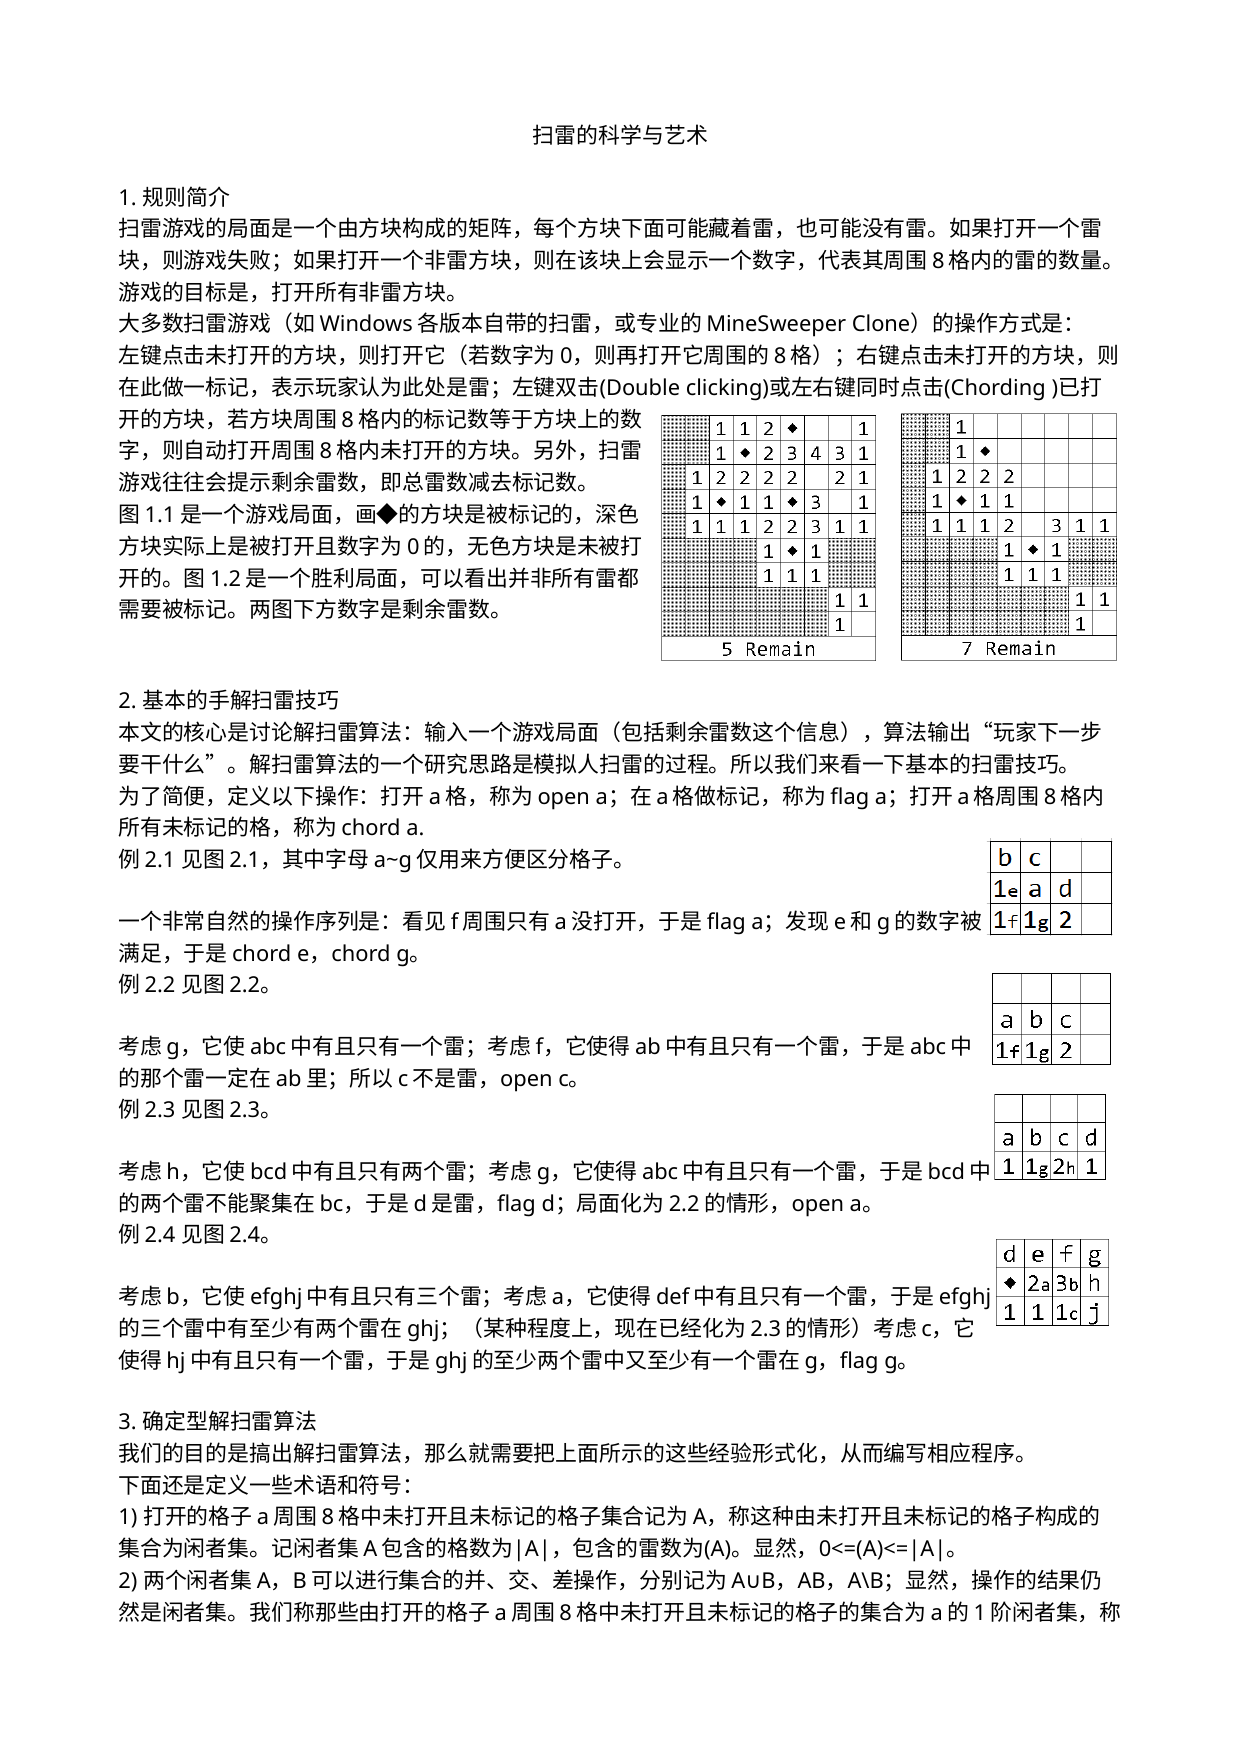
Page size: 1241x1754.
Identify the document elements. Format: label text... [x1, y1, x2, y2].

text [1107, 1092, 1122, 1124]
text 考虑h，它使bcd中有且只有两个雷；考虑g，它使得abc中有且只有一个雷，于是bcd中的两个雷不能聚集在bc，于是d是雷，flag d；局面化为2.2的情形，open a。 [118, 1154, 1122, 1217]
text 例2.4 见图2.4。 [118, 1217, 1122, 1249]
picture [991, 1092, 1107, 1182]
text 扫雷的科学与艺术 [118, 118, 1122, 150]
text 扫雷游戏的局面是一个由方块构成的矩阵，每个方块下面可能藏着雷，也可能没有雷。如果打开一个雷块，则游戏失败；如果打开一个非雷方块，则在该块上会显示一个数字，代表其周围8格内的雷的数量。游戏的目标是，打开所有非雷方块。 [118, 211, 1122, 306]
text 2) 两个闲者集A，B可以进行集合的并、交、差操作，分别记为A∪B，AB，A\B；显然，操作的结果仍然是闲者集。我们称那些由打开的格子a周围8格中未打开且未标记的格子的集合为a的1阶闲者集，称 [118, 1563, 1122, 1626]
text 图1.1是一个游戏局面，画◆的方块是被标记的，深色方块实际上是被打开且数字为0的，无色方块是未被打开的。图1.2是一个胜利局面，可以看出并非所有雷都需要被标记。两图下方数字是剩余雷数。 [118, 497, 660, 624]
text 1. 规则简介 [118, 179, 1122, 211]
text 例2.3 见图2.3。 [118, 1092, 991, 1124]
text 我们的目的是搞出解扫雷算法，那么就需要把上面所示的这些经验形式化，从而编写相应程序。 [118, 1436, 1122, 1468]
text 左键点击未打开的方块，则打开它（若数字为0，则再打开它周围的8格）；右键点击未打开的方块，则在此做一标记，表示玩家认为此处是雷；左键双击(Double clicking)或左右键同时点击(Chording )已打开的方块，若方块周围8格内的标记数等于方块上的数字，则自动打开周围8格内未打开的方块。另外，扫雷游戏往往会提示剩余雷数，即总雷数减去标记数。 [118, 338, 1122, 497]
text 例2.1 见图2.1，其中字母a~g仅用来方便区分格子。 [118, 842, 986, 874]
text 2. 基本的手解扫雷技巧 [118, 683, 1122, 715]
picture [660, 413, 877, 662]
text [877, 497, 899, 624]
text 大多数扫雷游戏（如Windows各版本自带的扫雷，或专业的MineSweeper Clone）的操作方式是： [118, 306, 1122, 338]
text 考虑g，它使abc中有且只有一个雷；考虑f，它使得ab中有且只有一个雷，于是abc中的那个雷一定在ab里；所以c不是雷，open c。 [118, 1029, 1122, 1092]
picture [993, 1236, 1112, 1328]
text 一个非常自然的操作序列是：看见f周围只有a没打开，于是flag a；发现e和g的数字被满足，于是chord e，chord g。 [118, 904, 1122, 967]
text 3. 确定型解扫雷算法 [118, 1404, 1122, 1436]
text 考虑b，它使efghj中有且只有三个雷；考虑a，它使得def中有且只有一个雷，于是efghj的三个雷中有至少有两个雷在ghj；（某种程度上，现在已经化为2.3的情形）考虑c，它使得hj中有且只有一个雷，于是ghj的至少两个雷中又至少有一个雷在g，flag g。 [118, 1279, 1122, 1374]
picture [990, 971, 1112, 1067]
text 下面还是定义一些术语和符号： [118, 1468, 1122, 1499]
text 为了简便，定义以下操作：打开a格，称为open a；在a格做标记，称为flag a；打开a格周围8格内所有未标记的格，称为chord a. [118, 779, 1122, 842]
text 1) 打开的格子a周围8格中未打开且未标记的格子集合记为A，称这种由未打开且未标记的格子构成的集合为闲者集。记闲者集A包含的格数为|A|，包含的雷数为(A)。显然，0<=(A)<=|A|。 [118, 1499, 1122, 1563]
picture [899, 412, 1118, 662]
text 例2.2 见图2.2。 [118, 967, 1122, 999]
text 本文的核心是讨论解扫雷算法：输入一个游戏局面（包括剩余雷数这个信息），算法输出“玩家下一步要干什么”。解扫雷算法的一个研究思路是模拟人扫雷的过程。所以我们来看一下基本的扫雷技巧。 [118, 715, 1122, 779]
picture [986, 838, 1113, 936]
